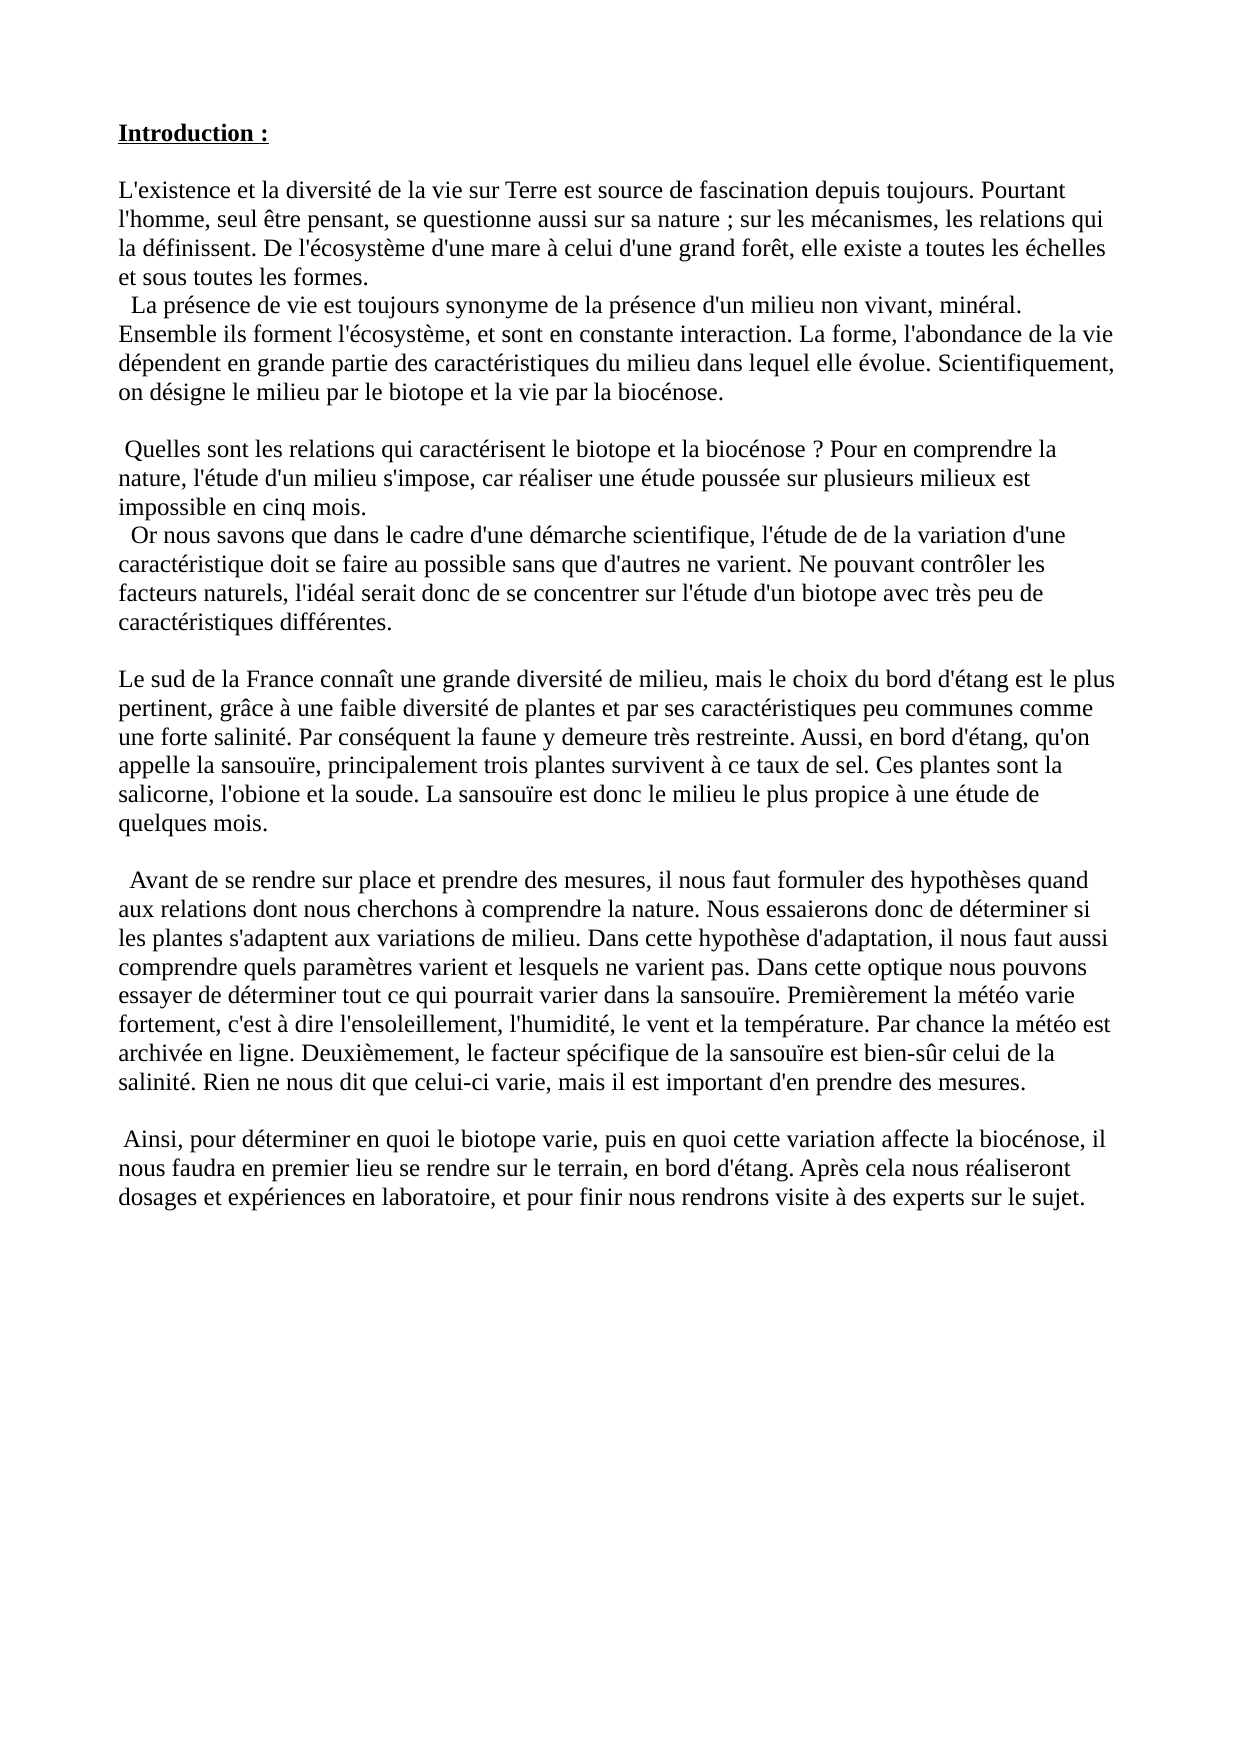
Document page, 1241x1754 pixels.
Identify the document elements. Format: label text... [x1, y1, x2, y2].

text Le sud de la France connaît une grande diversité de milieu, mais le choix du bord d'étang est le plus pertinent, grâce à une faible diversité de plantes et par ses caractéristiques peu communes comme une forte salinité. Par conséquent la faune y demeure très restreinte. Aussi, en bord d'étang, qu'on appelle la sansouïre, principalement trois plantes survivent à ce taux de sel. Ces plantes sont la salicorne, l'obione et la soude. La sansouïre est donc le milieu le plus propice à une étude de quelques mois. [118, 664, 1122, 837]
text Ainsi, pour déterminer en quoi le biotope varie, puis en quoi cette variation affecte la biocénose, il nous faudra en premier lieu se rendre sur le terrain, en bord d'étang. Après cela nous réaliseront dosages et expériences en laboratoire, et pour finir nous rendrons visite à des experts sur le sujet. [118, 1124, 1122, 1211]
text Avant de se rendre sur place et prendre des mesures, il nous faut formuler des hypothèses quand aux relations dont nous cherchons à comprendre la nature. Nous essaierons donc de déterminer si les plantes s'adaptent aux variations de milieu. Dans cette hypothèse d'adaptation, il nous faut aussi comprendre quels paramètres varient et lesquels ne varient pas. Dans cette optique nous pouvons essayer de déterminer tout ce qui pourrait varier dans la sansouïre. Premièrement la météo varie fortement, c'est à dire l'ensoleillement, l'humidité, le vent et la température. Par chance la météo est archivée en ligne. Deuxièmement, le facteur spécifique de la sansouïre est bien-sûr celui de la salinité. Rien ne nous dit que celui-ci varie, mais il est important d'en prendre des mesures. [118, 866, 1122, 1096]
text Quelles sont les relations qui caractérisent le biotope et la biocénose ? Pour en comprendre la nature, l'étude d'un milieu s'impose, car réaliser une étude poussée sur plusieurs milieux est impossible en cinq mois. [118, 434, 1122, 521]
text Introduction : [118, 118, 1122, 147]
text La présence de vie est toujours synonyme de la présence d'un milieu non vivant, minéral. Ensemble ils forment l'écosystème, et sont en constante interaction. La forme, l'abondance de la vie dépendent en grande partie des caractéristiques du milieu dans lequel elle évolue. Scientifiquement, on désigne le milieu par le biotope et la vie par la biocénose. [118, 291, 1122, 406]
text Or nous savons que dans le cadre d'une démarche scientifique, l'étude de de la variation d'une caractéristique doit se faire au possible sans que d'autres ne varient. Ne pouvant contrôler les facteurs naturels, l'idéal serait donc de se concentrer sur l'étude d'un biotope avec très peu de caractéristiques différentes. [118, 521, 1122, 636]
text L'existence et la diversité de la vie sur Terre est source de fascination depuis toujours. Pourtant l'homme, seul être pensant, se questionne aussi sur sa nature ; sur les mécanismes, les relations qui la définissent. De l'écosystème d'une mare à celui d'une grand forêt, elle existe a toutes les échelles et sous toutes les formes. [118, 176, 1122, 291]
